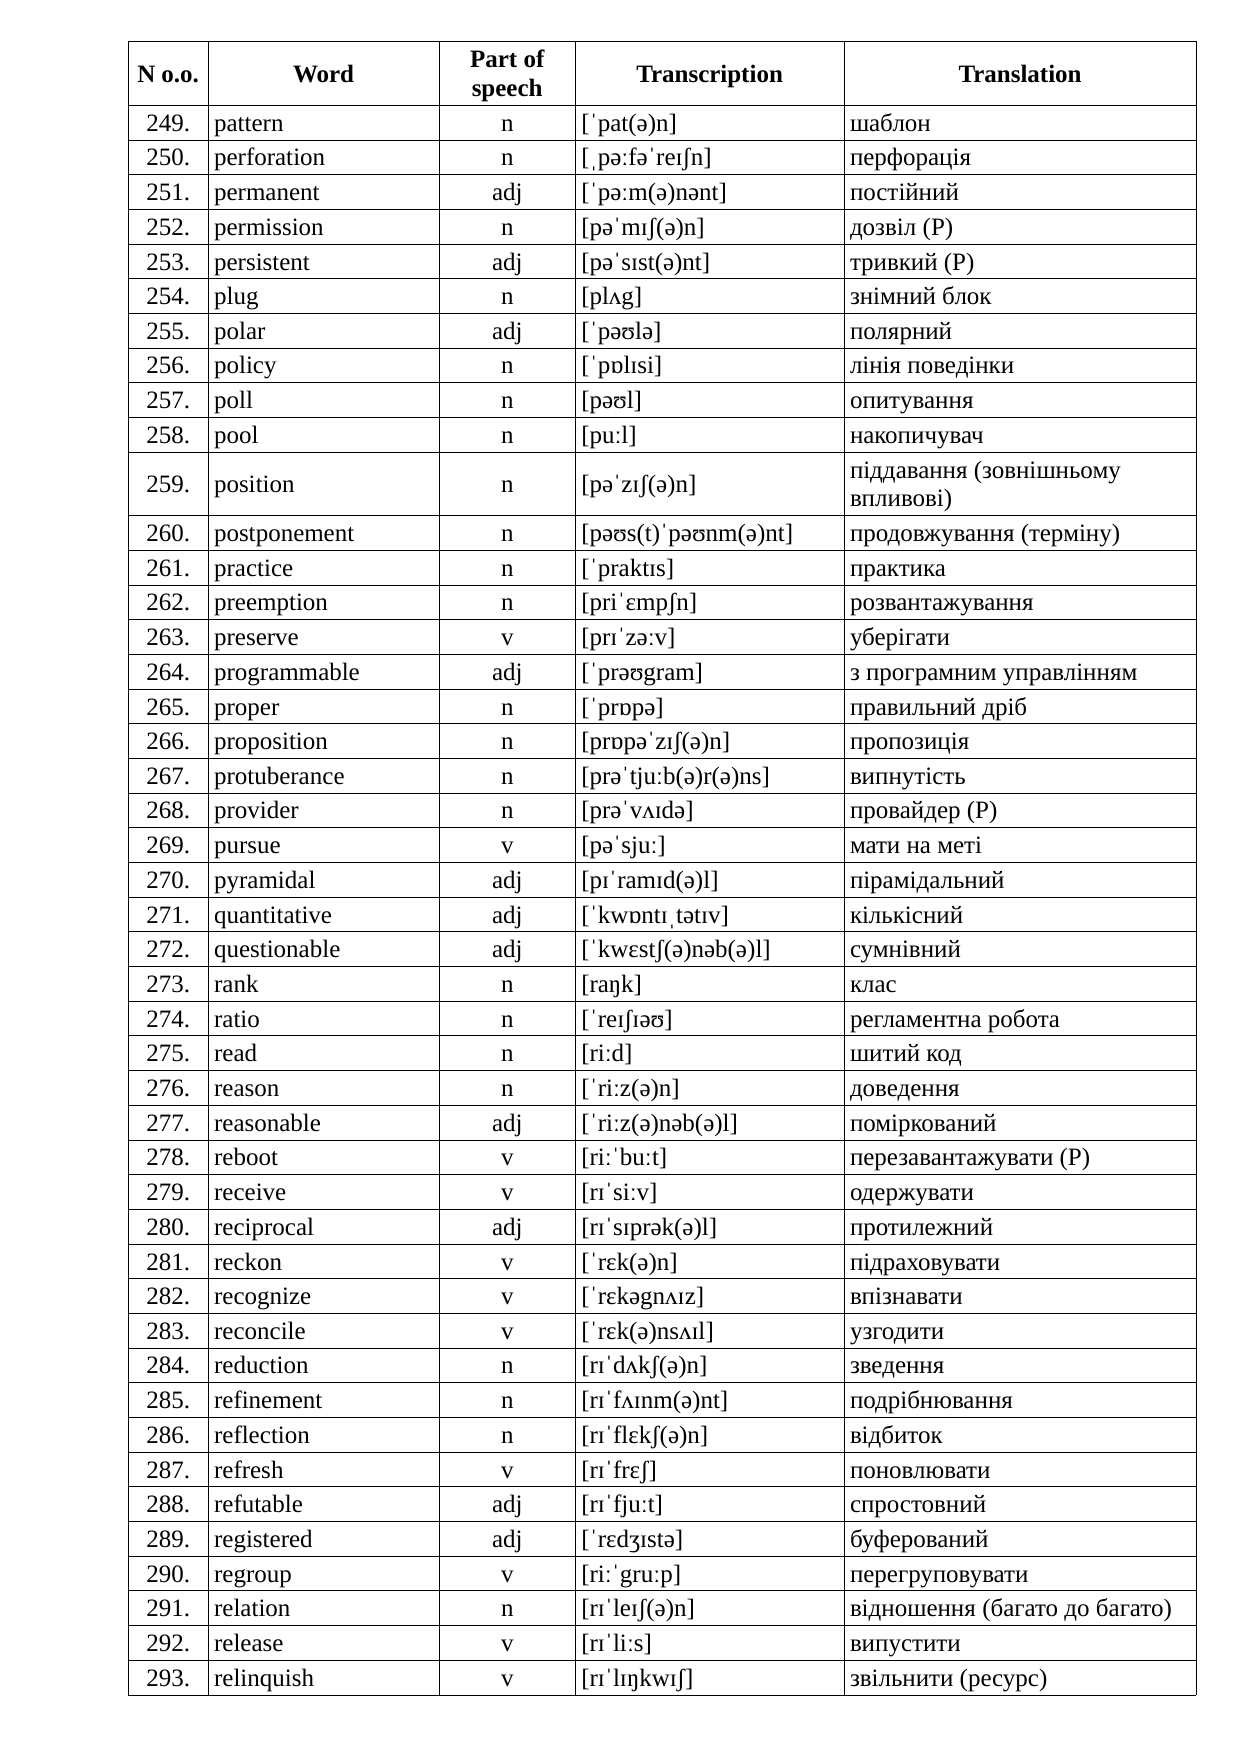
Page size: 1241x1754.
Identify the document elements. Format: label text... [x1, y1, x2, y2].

table_cell сумнівний [845, 932, 1196, 966]
table_cell 252. [129, 210, 208, 243]
table_header Word [209, 42, 439, 105]
table_cell 275. [129, 1036, 208, 1070]
table_cell дозвiл (P) [845, 210, 1196, 243]
table_cell reckon [209, 1245, 439, 1278]
table_cell [rɪˈsiːv] [576, 1175, 844, 1209]
table_cell v [440, 1314, 575, 1348]
table_cell reciprocal [209, 1210, 439, 1243]
table_cell буферований [845, 1522, 1196, 1556]
table_cell 254. [129, 279, 208, 313]
table_cell шаблон [845, 106, 1196, 139]
table_cell n [440, 759, 575, 793]
table_cell 269. [129, 828, 208, 862]
table_cell [rɪˈfʌɪnm(ə)nt] [576, 1383, 844, 1417]
table_cell впізнавати [845, 1279, 1196, 1313]
table_cell rank [209, 967, 439, 1001]
table_cell узгодити [845, 1314, 1196, 1348]
table_cell звільнити (ресурс) [845, 1661, 1196, 1694]
table_cell preemption [209, 586, 439, 619]
table_cell persistent [209, 245, 439, 278]
table_cell з програмним управлінням [845, 655, 1196, 688]
table_cell permission [209, 210, 439, 243]
table_cell [rɪˈdʌkʃ(ə)n] [576, 1349, 844, 1382]
table_cell 282. [129, 1279, 208, 1313]
table_cell programmable [209, 655, 439, 688]
table_cell кількісний [845, 898, 1196, 931]
table_cell proper [209, 690, 439, 723]
table_cell position [209, 453, 439, 515]
table_cell adj [440, 1106, 575, 1139]
table_cell n [440, 1349, 575, 1382]
table_cell n [440, 794, 575, 827]
table_cell [ˈpɒlɪsi] [576, 349, 844, 382]
table_cell [prɪˈzəːv] [576, 620, 844, 654]
table_cell adj [440, 898, 575, 931]
table_cell [pəˈzɪʃ(ə)n] [576, 453, 844, 515]
table_cell випустити [845, 1626, 1196, 1660]
table_cell 291. [129, 1591, 208, 1625]
table_cell 249. [129, 106, 208, 139]
table_cell v [440, 1557, 575, 1590]
table_cell proposition [209, 724, 439, 758]
table_cell ratio [209, 1002, 439, 1035]
table_cell [rɪˈsɪprək(ə)l] [576, 1210, 844, 1243]
table_cell [ˈrɛkəgnʌɪz] [576, 1279, 844, 1313]
table_cell 261. [129, 551, 208, 584]
table_cell 279. [129, 1175, 208, 1209]
table_cell 251. [129, 175, 208, 209]
table_cell 264. [129, 655, 208, 688]
table_cell [ˈrɛk(ə)n] [576, 1245, 844, 1278]
table_cell pyramidal [209, 863, 439, 897]
table_cell [plʌg] [576, 279, 844, 313]
table_cell 277. [129, 1106, 208, 1139]
table_cell n [440, 724, 575, 758]
table_cell полярний [845, 314, 1196, 348]
table_cell правильний дріб [845, 690, 1196, 723]
table_cell 268. [129, 794, 208, 827]
table_cell adj [440, 1522, 575, 1556]
table_cell n [440, 418, 575, 452]
table_header Part of speech [440, 42, 575, 105]
table_cell recognize [209, 1279, 439, 1313]
table_cell піддавання (зовнішньому впливові) [845, 453, 1196, 515]
table_cell 281. [129, 1245, 208, 1278]
table_cell [rɪˈfrɛʃ] [576, 1453, 844, 1486]
table_cell adj [440, 863, 575, 897]
table_cell n [440, 106, 575, 139]
table_cell 286. [129, 1418, 208, 1452]
table_cell [rɪˈliːs] [576, 1626, 844, 1660]
table_cell [prəˈvʌɪdə] [576, 794, 844, 827]
table_cell 292. [129, 1626, 208, 1660]
table_cell adj [440, 932, 575, 966]
table_header N o.o. [129, 42, 208, 105]
table_cell 263. [129, 620, 208, 654]
table_cell 259. [129, 453, 208, 515]
table_cell refinement [209, 1383, 439, 1417]
table_cell 265. [129, 690, 208, 723]
table_cell n [440, 1002, 575, 1035]
table_cell постійний [845, 175, 1196, 209]
table_cell [priˈɛmpʃn] [576, 586, 844, 619]
table_cell [pəˈmɪʃ(ə)n] [576, 210, 844, 243]
table_cell adj [440, 175, 575, 209]
table_cell подрібнювання [845, 1383, 1196, 1417]
table_cell [ˈkwɒntɪˌtətɪv] [576, 898, 844, 931]
table_cell v [440, 1453, 575, 1486]
table_cell 288. [129, 1487, 208, 1521]
table_cell клас [845, 967, 1196, 1001]
table_cell registered [209, 1522, 439, 1556]
table_cell накопичувач [845, 418, 1196, 452]
table_cell розвантажування [845, 586, 1196, 619]
table_cell 283. [129, 1314, 208, 1348]
table_cell 258. [129, 418, 208, 452]
table_cell 278. [129, 1141, 208, 1174]
table_cell 273. [129, 967, 208, 1001]
table_cell 262. [129, 586, 208, 619]
table_cell n [440, 1036, 575, 1070]
table_cell зведення [845, 1349, 1196, 1382]
table_cell протилежний [845, 1210, 1196, 1243]
table_cell опитування [845, 383, 1196, 417]
table_cell шитий код [845, 1036, 1196, 1070]
table_cell v [440, 828, 575, 862]
table_cell [riːd] [576, 1036, 844, 1070]
table_cell пірамідальний [845, 863, 1196, 897]
table_cell [prəˈtjuːb(ə)r(ə)ns] [576, 759, 844, 793]
table_cell провайдер (P) [845, 794, 1196, 827]
table_cell уберігати [845, 620, 1196, 654]
table_cell n [440, 967, 575, 1001]
table_cell n [440, 279, 575, 313]
table_cell [raŋk] [576, 967, 844, 1001]
table_cell 260. [129, 516, 208, 550]
table_cell permanent [209, 175, 439, 209]
table_cell [rɪˈlɪŋkwɪʃ] [576, 1661, 844, 1694]
table_cell polar [209, 314, 439, 348]
table_cell n [440, 1418, 575, 1452]
table_cell практика [845, 551, 1196, 584]
table_cell protuberance [209, 759, 439, 793]
table_cell read [209, 1036, 439, 1070]
table_cell 250. [129, 141, 208, 174]
table_cell доведення [845, 1071, 1196, 1105]
table_header Transcription [576, 42, 844, 105]
table_cell спростовний [845, 1487, 1196, 1521]
table_cell 289. [129, 1522, 208, 1556]
table_cell 285. [129, 1383, 208, 1417]
table_cell n [440, 349, 575, 382]
table_cell 276. [129, 1071, 208, 1105]
table_cell продовжування (терміну) [845, 516, 1196, 550]
table_cell v [440, 1661, 575, 1694]
table_cell 255. [129, 314, 208, 348]
table_cell n [440, 516, 575, 550]
table_cell reduction [209, 1349, 439, 1382]
table_cell мати на меті [845, 828, 1196, 862]
table_cell лінія поведінки [845, 349, 1196, 382]
table_cell [prɒpəˈzɪʃ(ə)n] [576, 724, 844, 758]
table_cell n [440, 1383, 575, 1417]
table_cell одержувати [845, 1175, 1196, 1209]
table_cell [ˈrɛk(ə)nsʌɪl] [576, 1314, 844, 1348]
table_cell n [440, 383, 575, 417]
table_cell [rɪˈfjuːt] [576, 1487, 844, 1521]
table_cell 272. [129, 932, 208, 966]
table_cell plug [209, 279, 439, 313]
table_cell [rɪˈleɪʃ(ə)n] [576, 1591, 844, 1625]
table_cell n [440, 453, 575, 515]
table_cell [pəˈsjuː] [576, 828, 844, 862]
table_cell [ˈreɪʃɪəʊ] [576, 1002, 844, 1035]
table_cell refresh [209, 1453, 439, 1486]
table_cell v [440, 1245, 575, 1278]
table_cell n [440, 1071, 575, 1105]
table_cell n [440, 586, 575, 619]
table_cell adj [440, 1487, 575, 1521]
table_cell relinquish [209, 1661, 439, 1694]
table_cell 267. [129, 759, 208, 793]
table_cell adj [440, 655, 575, 688]
table_cell тривкий (P) [845, 245, 1196, 278]
table_cell relation [209, 1591, 439, 1625]
table_cell pattern [209, 106, 439, 139]
table_cell поновлювати [845, 1453, 1196, 1486]
table_cell [ˈpəːm(ə)nənt] [576, 175, 844, 209]
table_cell preserve [209, 620, 439, 654]
table_cell 253. [129, 245, 208, 278]
table_cell practice [209, 551, 439, 584]
table_cell v [440, 1279, 575, 1313]
table_cell adj [440, 1210, 575, 1243]
table_cell poll [209, 383, 439, 417]
table_cell [puːl] [576, 418, 844, 452]
table_cell [rɪˈflɛkʃ(ə)n] [576, 1418, 844, 1452]
table_cell [ˈriːz(ə)nəb(ə)l] [576, 1106, 844, 1139]
table_cell [ˌpəːfəˈreɪʃn] [576, 141, 844, 174]
table_cell n [440, 210, 575, 243]
table_cell pursue [209, 828, 439, 862]
table_cell 270. [129, 863, 208, 897]
table_cell перфорація [845, 141, 1196, 174]
table_cell v [440, 1175, 575, 1209]
table_cell [ˈpraktɪs] [576, 551, 844, 584]
table_cell 274. [129, 1002, 208, 1035]
table_cell 293. [129, 1661, 208, 1694]
table_cell refutable [209, 1487, 439, 1521]
table_cell [pəʊs(t)ˈpəʊnm(ə)nt] [576, 516, 844, 550]
table_cell quantitative [209, 898, 439, 931]
table_cell 271. [129, 898, 208, 931]
table_cell policy [209, 349, 439, 382]
table_cell reasonable [209, 1106, 439, 1139]
table_cell [ˈrɛdʒɪstə] [576, 1522, 844, 1556]
table_cell adj [440, 314, 575, 348]
table_cell підраховувати [845, 1245, 1196, 1278]
table_cell [riːˈbuːt] [576, 1141, 844, 1174]
table_cell випнутість [845, 759, 1196, 793]
table_cell n [440, 551, 575, 584]
table_cell [ˈpat(ə)n] [576, 106, 844, 139]
table_cell regroup [209, 1557, 439, 1590]
table_cell reboot [209, 1141, 439, 1174]
table_cell reconcile [209, 1314, 439, 1348]
table_cell n [440, 690, 575, 723]
table_cell 280. [129, 1210, 208, 1243]
table_cell поміркований [845, 1106, 1196, 1139]
table_cell 257. [129, 383, 208, 417]
table_cell [riːˈgruːp] [576, 1557, 844, 1590]
table_cell [pɪˈramɪd(ə)l] [576, 863, 844, 897]
table_cell [ˈprɒpə] [576, 690, 844, 723]
table_header Translation [845, 42, 1196, 105]
table_cell perforation [209, 141, 439, 174]
table_cell [pəˈsɪst(ə)nt] [576, 245, 844, 278]
table_cell 266. [129, 724, 208, 758]
table_cell [ˈkwɛstʃ(ə)nəb(ə)l] [576, 932, 844, 966]
table_cell перезавантажувати (P) [845, 1141, 1196, 1174]
table_cell [ˈpəʊlə] [576, 314, 844, 348]
table_cell пропозиція [845, 724, 1196, 758]
table_cell v [440, 620, 575, 654]
table_cell 284. [129, 1349, 208, 1382]
table_cell provider [209, 794, 439, 827]
table_cell відношення (багато до багато) [845, 1591, 1196, 1625]
table_cell v [440, 1626, 575, 1660]
table_cell перегруповувати [845, 1557, 1196, 1590]
table_cell n [440, 1591, 575, 1625]
table_cell v [440, 1141, 575, 1174]
table_cell reason [209, 1071, 439, 1105]
table_cell [pəʊl] [576, 383, 844, 417]
table_cell 287. [129, 1453, 208, 1486]
table_cell регламентна робота [845, 1002, 1196, 1035]
table_cell відбиток [845, 1418, 1196, 1452]
table_cell adj [440, 245, 575, 278]
table_cell [ˈriːz(ə)n] [576, 1071, 844, 1105]
table_cell 290. [129, 1557, 208, 1590]
table_cell 256. [129, 349, 208, 382]
table_cell pool [209, 418, 439, 452]
table_cell questionable [209, 932, 439, 966]
table_cell знімний блок [845, 279, 1196, 313]
table_cell [ˈprəʊgram] [576, 655, 844, 688]
table_cell release [209, 1626, 439, 1660]
table_cell reflection [209, 1418, 439, 1452]
table_cell n [440, 141, 575, 174]
table_cell postponement [209, 516, 439, 550]
table_cell receive [209, 1175, 439, 1209]
